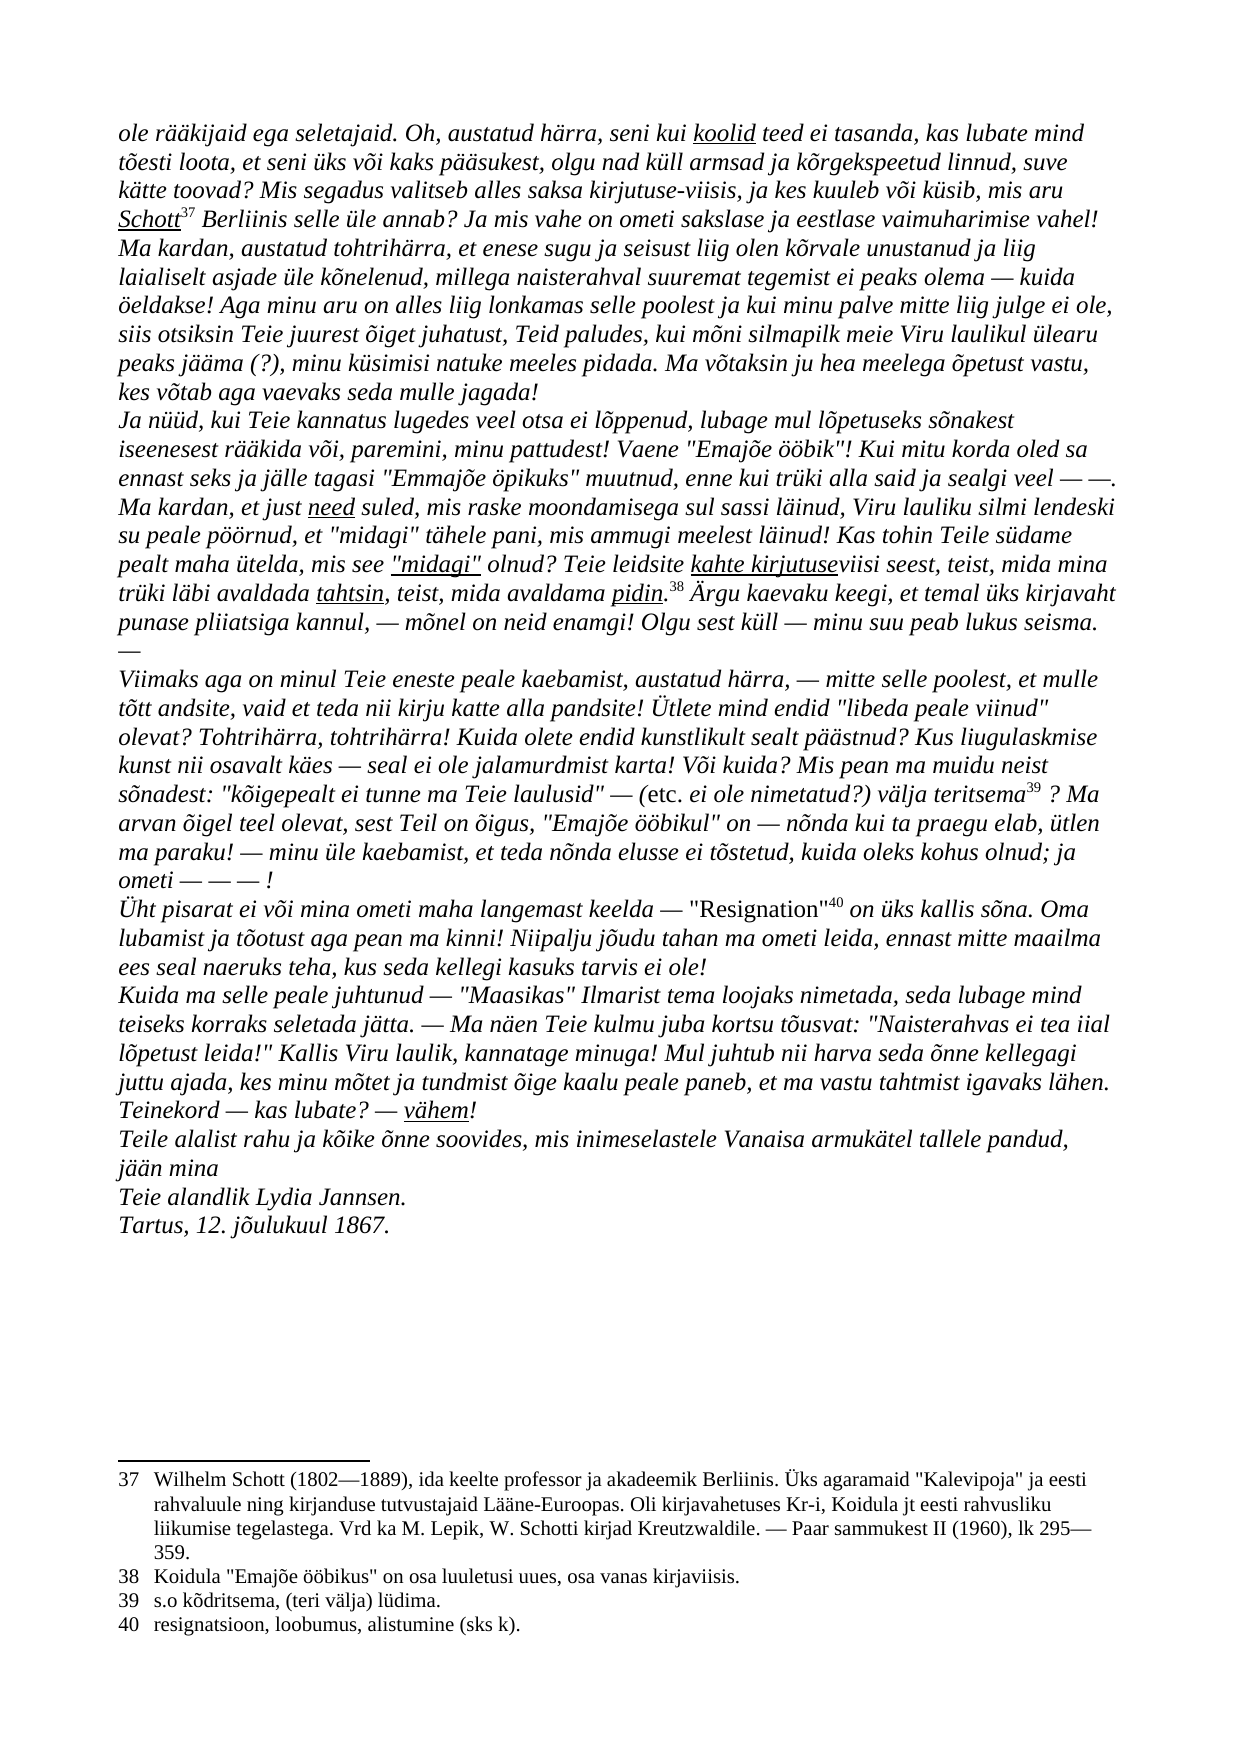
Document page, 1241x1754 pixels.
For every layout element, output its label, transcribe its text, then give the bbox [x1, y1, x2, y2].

text Viimaks aga on minul Teie eneste peale kaebamist, austatud härra, — mitte selle poolest, et mulle tõtt andsite, vaid et teda nii kirju katte alla pandsite! Ütlete mind endid "libeda peale viinud" olevat? Tohtrihärra, tohtrihärra! Kuida olete endid kunstlikult sealt päästnud? Kus liugulaskmise kunst nii osavalt käes — seal ei ole jalamurdmist karta! Või kuida? Mis pean ma muidu neist sõnadest: "kõigepealt ei tunne ma Teie laulusid" — (etc. ei ole nimetatud?) välja teritsema ? Ma arvan õigel teel olevat, sest Teil on õigus, "Emajõe ööbikul" on — nõnda kui ta praegu elab, ütlen ma paraku! — minu üle kaebamist, et teda nõnda elusse ei tõstetud, kuida oleks kohus olnud; ja ometi — — — ! [118, 664, 1122, 894]
text Ja nüüd, kui Teie kannatus lugedes veel otsa ei lõppenud, lubage mul lõpetuseks sõnakest iseenesest rääkida või, paremini, minu pattudest! Vaene "Emajõe ööbik"! Kui mitu korda oled sa ennast seks ja jälle tagasi "Emmajõe öpikuks" muutnud, enne kui trüki alla said ja sealgi veel — —. Ma kardan, et just need suled, mis raske moondamisega sul sassi läinud, Viru lauliku silmi lendeski su peale pöörnud, et "midagi" tähele pani, mis ammugi meelest läinud! Kas tohin Teile südame pealt maha ütelda, mis see "midagi" olnud? Teie leidsite kahte kirjutuseviisi seest, teist, mida mina trüki läbi avaldada tahtsin, teist, mida avaldama pidin. Ärgu kaevaku keegi, et temal üks kirjavaht punase pliiatsiga kannul, — mõnel on neid enamgi! Olgu sest küll — minu suu peab lukus seisma. — [118, 406, 1122, 664]
text Kuida ma selle peale juhtunud — "Maasikas" Ilmarist tema loojaks nimetada, seda lubage mind teiseks korraks seletada jätta. — Ma näen Teie kulmu juba kortsu tõusvat: "Naisterahvas ei tea iial lõpetust leida!" Kallis Viru laulik, kannatage minuga! Mul juhtub nii harva seda õnne kellegagi juttu ajada, kes minu mõtet ja tundmist õige kaalu peale paneb, et ma vastu tahtmist igavaks lähen. Teinekord — kas lubate? — vähem! [118, 981, 1122, 1124]
text Teile alalist rahu ja kõike õnne soovides, mis inimeselastele Vanaisa armukätel tallele pandud, jään mina [118, 1124, 1122, 1182]
text Koidula "Emajõe ööbikus" on osa luuletusi uues, osa vanas kirjaviisis. [118, 1564, 1122, 1588]
text Wilhelm Schott (1802—1889), ida keelte professor ja akadeemik Berliinis. Üks agaramaid "Kalevipoja" ja eesti rahvaluule ning kirjanduse tutvustajaid Lääne-Euroopas. Oli kirjavahetuses Kr-i, Koidula jt eesti rahvusliku liikumise tegelastega. Vrd ka M. Lepik, W. Schotti kirjad Kreutzwaldile. — Paar sammukest II (1960), lk 295—359. [118, 1467, 1122, 1564]
text ole rääkijaid ega seletajaid. Oh, austatud härra, seni kui koolid teed ei tasanda, kas lubate mind tõesti loota, et seni üks või kaks pääsukest, olgu nad küll armsad ja kõrgekspeetud linnud, suve kätte toovad? Mis segadus valitseb alles saksa kirjutuse-viisis, ja kes kuuleb või küsib, mis aru Schott Berliinis selle üle annab? Ja mis vahe on ometi sakslase ja eestlase vaimuharimise vahel! [118, 118, 1122, 233]
text Ma kardan, austatud tohtrihärra, et enese sugu ja seisust liig olen kõrvale unustanud ja liig laialiselt asjade üle kõnelenud, millega naisterahval suuremat tegemist ei peaks olema — kuida öeldakse! Aga minu aru on alles liig lonkamas selle poolest ja kui minu palve mitte liig julge ei ole, siis otsiksin Teie juurest õiget juhatust, Teid paludes, kui mõni silmapilk meie Viru laulikul ülearu peaks jääma (?), minu küsimisi natuke meeles pidada. Ma võtaksin ju hea meelega õpetust vastu, kes võtab aga vaevaks seda mulle jagada! [118, 233, 1122, 406]
text Tartus, 12. jõulukuul 1867. [118, 1211, 1122, 1239]
text Teie alandlik Lydia Jannsen. [118, 1182, 1122, 1211]
text resignatsioon, loobumus, alistumine (sks k). [118, 1612, 1122, 1636]
text s.o kõdritsema, (teri välja) lüdima. [118, 1588, 1122, 1612]
text Üht pisarat ei või mina ometi maha langemast keelda — "Resignation" on üks kallis sõna. Oma lubamist ja tõotust aga pean ma kinni! Niipalju jõudu tahan ma ometi leida, ennast mitte maailma ees seal naeruks teha, kus seda kellegi kasuks tarvis ei ole! [118, 894, 1122, 981]
